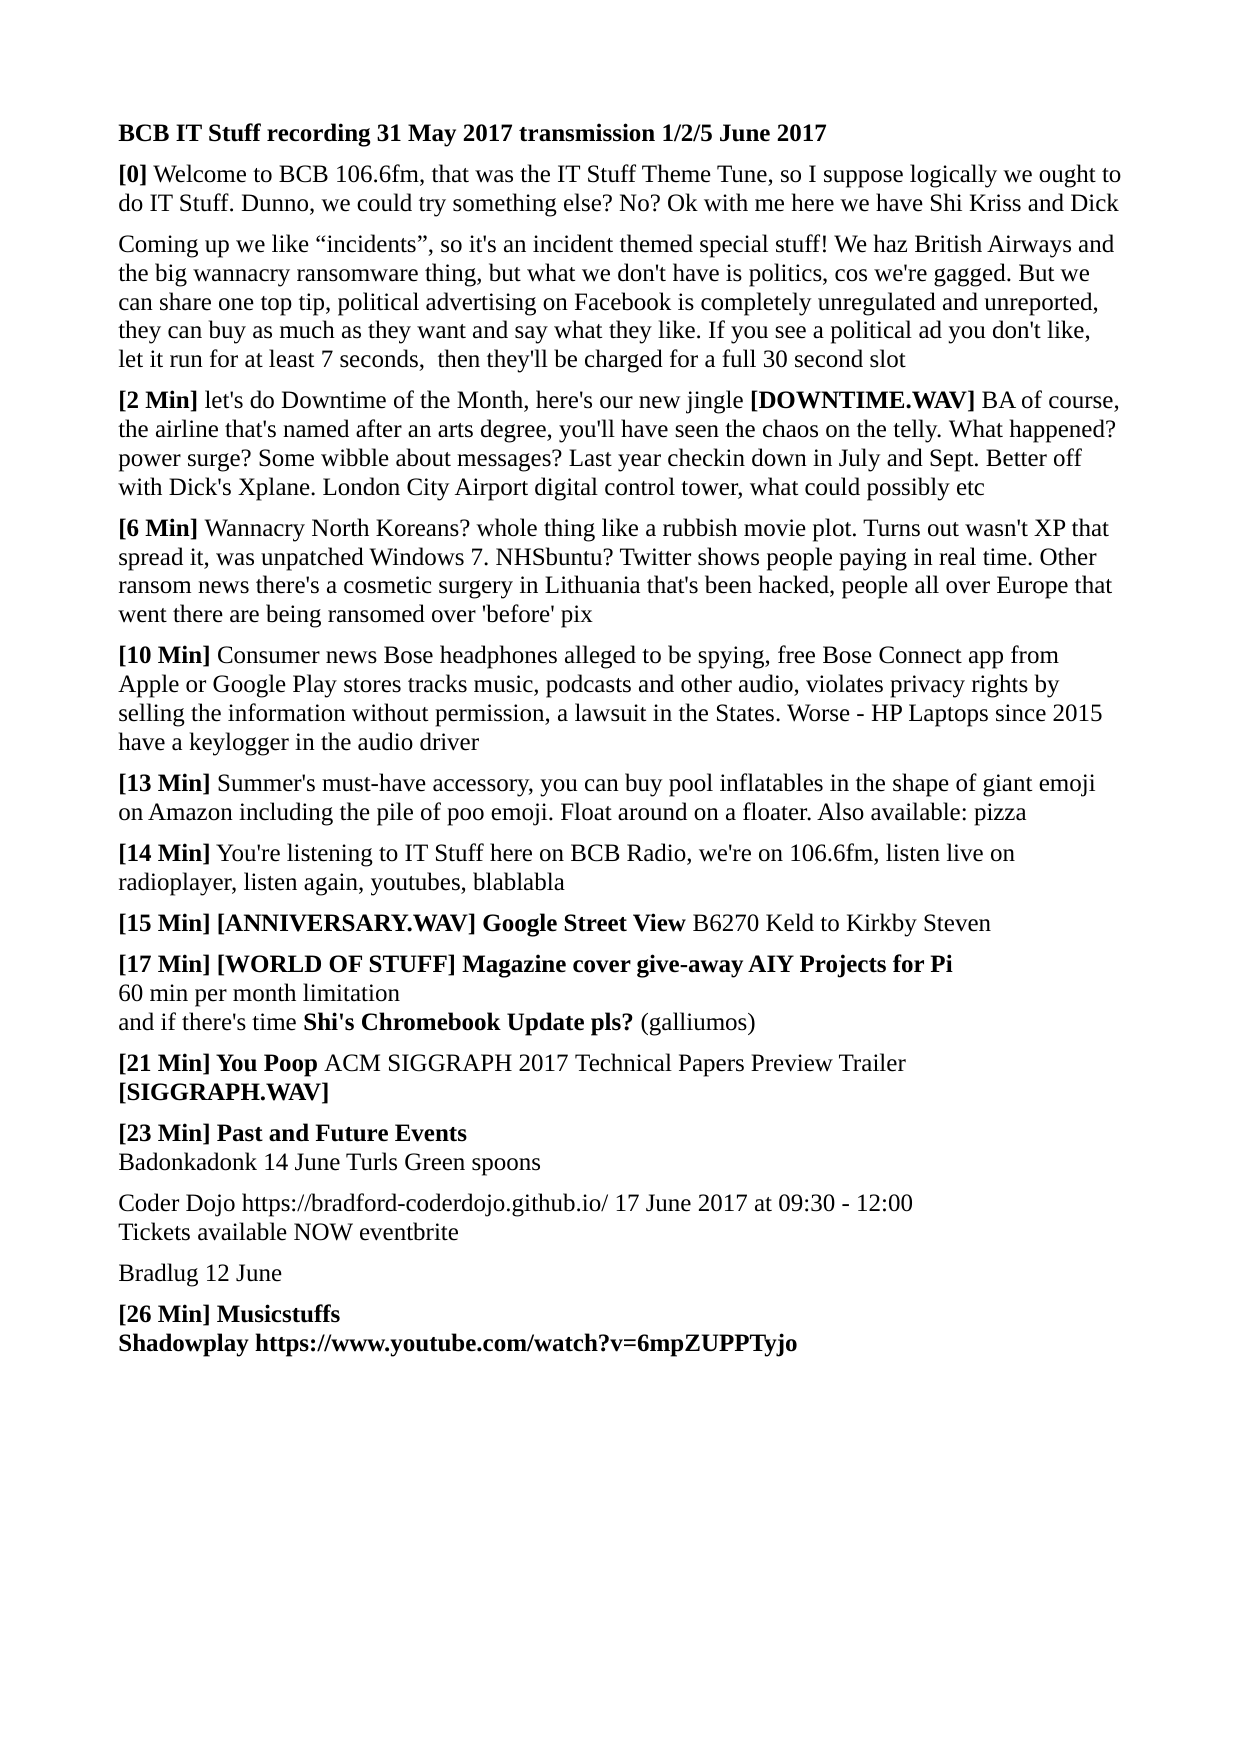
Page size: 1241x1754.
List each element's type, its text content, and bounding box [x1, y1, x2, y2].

text Coming up we like “incidents”, so it's an incident themed special stuff! We haz British Airways and the big wannacry ransomware thing, but what we don't have is politics, cos we're gagged. But we can share one top tip, political advertising on Facebook is completely unregulated and unreported, they can buy as much as they want and say what they like. If you see a political ad you don't like, let it run for at least 7 seconds, then they'll be charged for a full 30 second slot [118, 229, 1122, 373]
text [23 Min] Past and Future Events Badonkadonk 14 June Turls Green spoons [118, 1118, 1122, 1176]
text [13 Min] Summer's must-have accessory, you can buy pool inflatables in the shape of giant emoji on Amazon including the pile of poo emoji. Float around on a floater. Also available: pizza [118, 768, 1122, 826]
text Coder Dojo https://bradford-coderdojo.github.io/ 17 June 2017 at 09:30 - 12:00 Tickets available NOW eventbrite [118, 1188, 1122, 1246]
text Bradlug 12 June [118, 1258, 1122, 1287]
text [15 Min] [ANNIVERSARY.WAV] Google Street View B6270 Keld to Kirkby Steven [118, 908, 1122, 937]
text [2 Min] let's do Downtime of the Month, here's our new jingle [DOWNTIME.WAV] BA of course, the airline that's named after an arts degree, you'll have seen the chaos on the telly. What happened? power surge? Some wibble about messages? Last year checkin down in July and Sept. Better off with Dick's Xplane. London City Airport digital control tower, what could possibly etc [118, 386, 1122, 501]
text [26 Min] Musicstuffs Shadowplay https://www.youtube.com/watch?v=6mpZUPPTyjo [118, 1299, 1122, 1357]
text BCB IT Stuff recording 31 May 2017 transmission 1/2/5 June 2017 [118, 118, 1122, 147]
text [0] Welcome to BCB 106.6fm, that was the IT Stuff Theme Tune, so I suppose logically we ought to do IT Stuff. Dunno, we could try something else? No? Ok with me here we have Shi Kriss and Dick [118, 159, 1122, 217]
text [6 Min] Wannacry North Koreans? whole thing like a rubbish movie plot. Turns out wasn't XP that spread it, was unpatched Windows 7. NHSbuntu? Twitter shows people paying in real time. Other ransom news there's a cosmetic surgery in Lithuania that's been hacked, people all over Europe that went there are being ransomed over 'before' pix [118, 513, 1122, 628]
text [10 Min] Consumer news Bose headphones alleged to be spying, free Bose Connect app from Apple or Google Play stores tracks music, podcasts and other audio, violates privacy rights by selling the information without permission, a lawsuit in the States. Worse - HP Laptops since 2015 have a keylogger in the audio driver [118, 641, 1122, 756]
text [21 Min] You Poop ACM SIGGRAPH 2017 Technical Papers Preview Trailer [SIGGRAPH.WAV] [118, 1048, 1122, 1106]
text [17 Min] [WORLD OF STUFF] Magazine cover give-away AIY Projects for Pi 60 min per month limitation and if there's time Shi's Chromebook Update pls? (galliumos) [118, 949, 1122, 1036]
text [14 Min] You're listening to IT Stuff here on BCB Radio, we're on 106.6fm, listen live on radioplayer, listen again, youtubes, blablabla [118, 838, 1122, 896]
